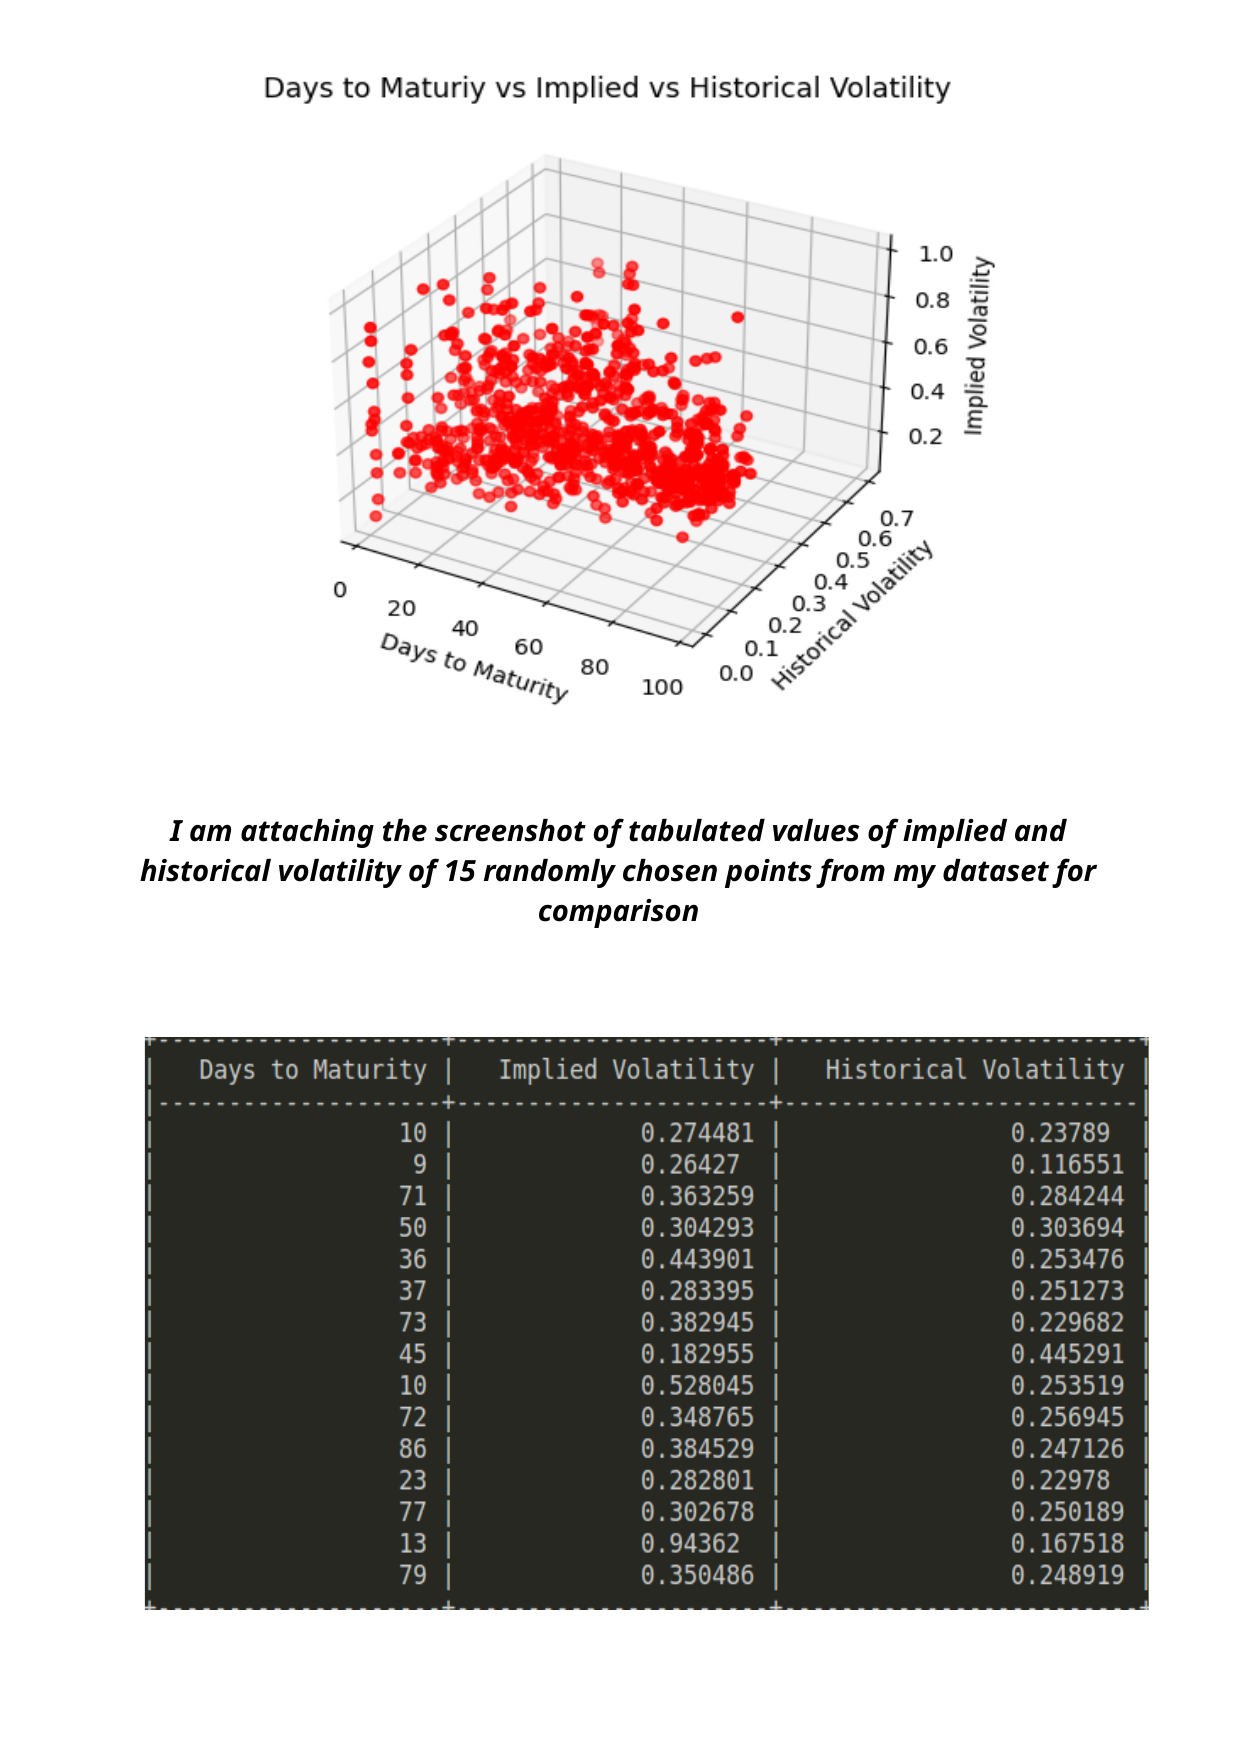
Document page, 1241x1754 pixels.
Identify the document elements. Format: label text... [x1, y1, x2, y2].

picture [174, 59, 1066, 760]
text I am attaching the screenshot of tabulated values of implied and historical volatility of 15 randomly chosen points from my dataset for comparison [118, 811, 1122, 929]
picture [144, 1037, 1149, 1610]
